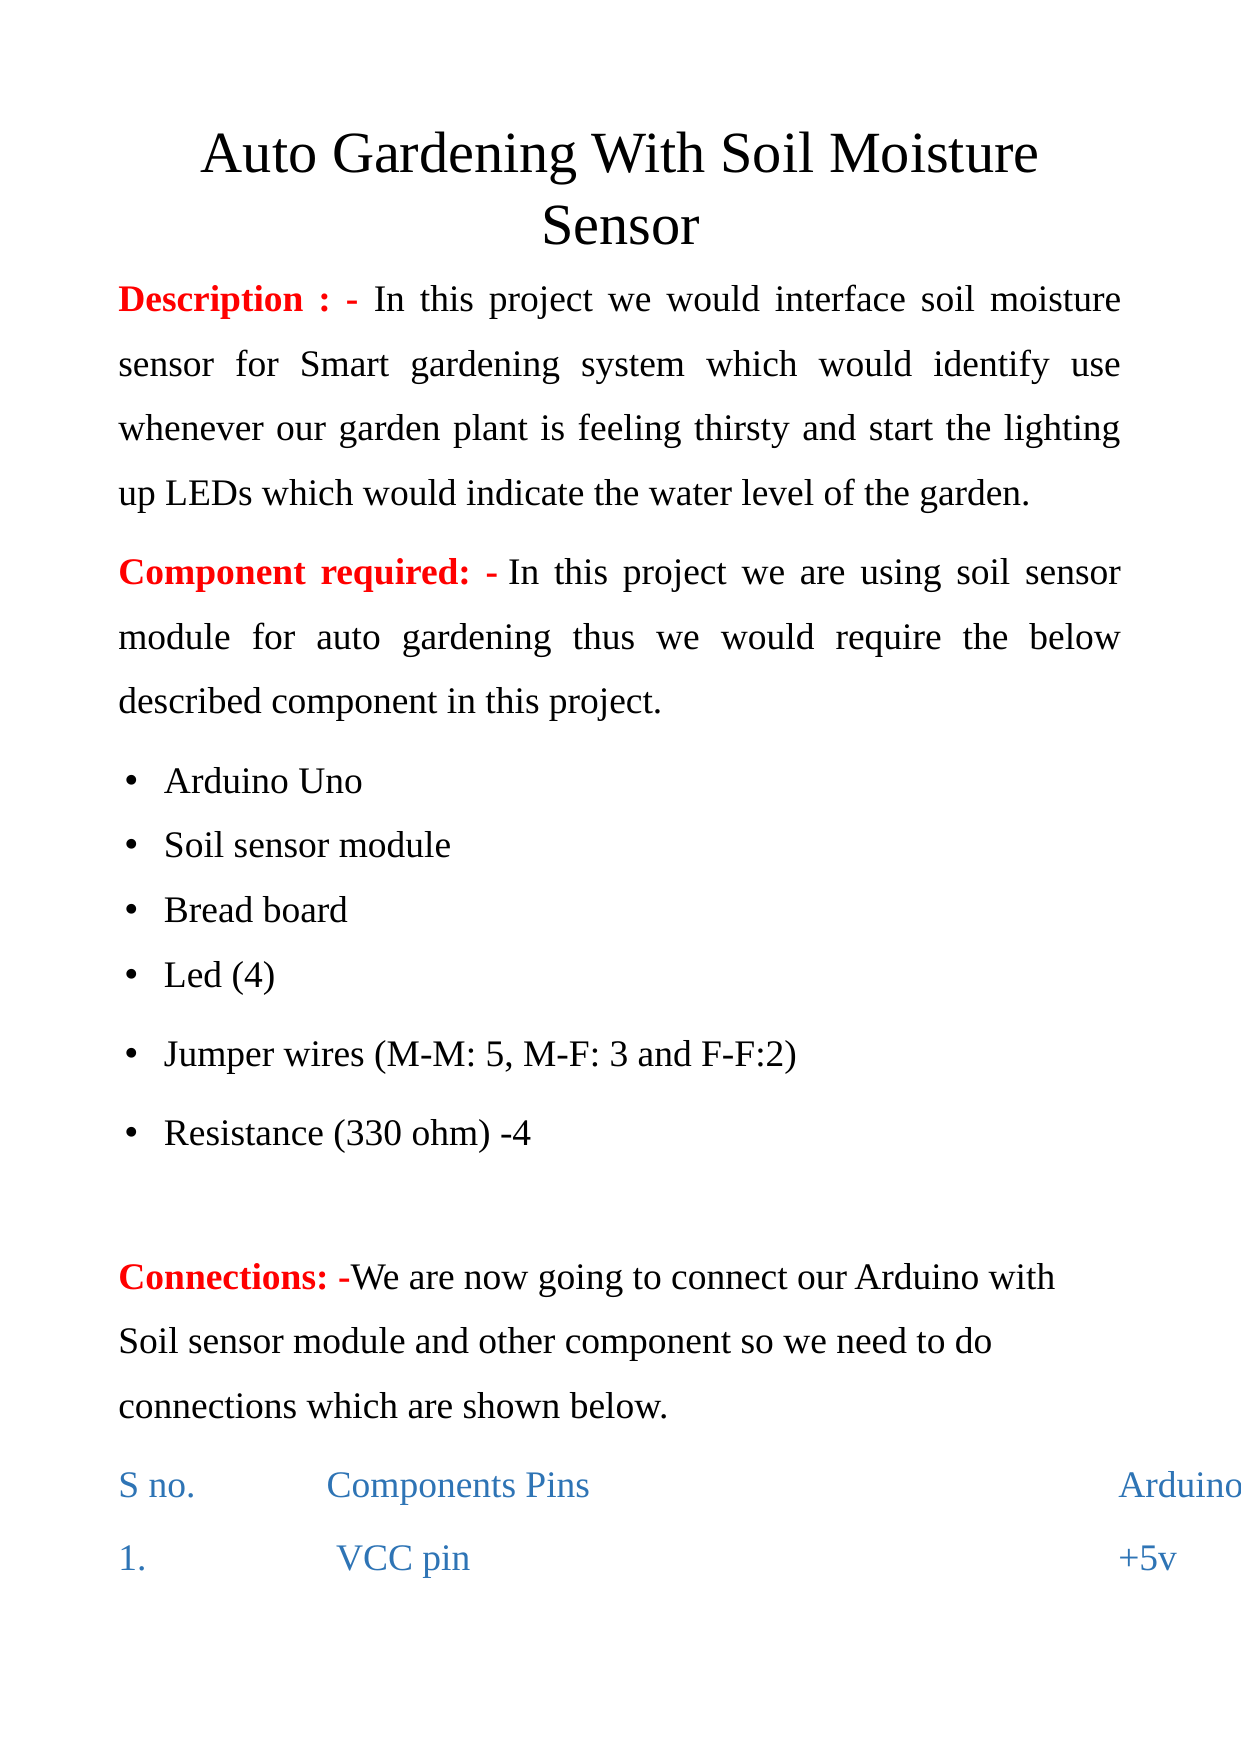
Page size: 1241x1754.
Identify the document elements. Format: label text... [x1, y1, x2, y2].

text Auto Gardening With Soil Moisture Sensor [118, 118, 1122, 257]
list Jumper wires (M-M: 5, M-F: 3 and F-F:2) [125, 1032, 1122, 1075]
text Connections: -We are now going to connect our Arduino with Soil sensor module and other component so we need to do connections which are shown below. [118, 1254, 1122, 1427]
list Led (4) [125, 952, 1122, 995]
text Description : - In this project we would interface soil moisture sensor for Smart gardening system which would identify use whenever our garden plant is feeling thirsty and start the lighting up LEDs which would indicate the water level of the garden. [118, 276, 1122, 513]
list Bread board [125, 888, 1122, 931]
table_cell 1. [118, 1536, 326, 1608]
list Resistance (330 ohm) -4 [125, 1111, 1122, 1154]
table_header Arduino Pins [1118, 1463, 1240, 1536]
table_cell VCC pin [326, 1536, 1118, 1608]
table_header S no. [118, 1463, 326, 1536]
text Component required: - In this project we are using soil sensor module for auto gardening thus we would require the below described component in this project. [118, 549, 1122, 722]
list Soil sensor module [125, 823, 1122, 866]
table_cell +5v [1118, 1536, 1240, 1608]
list Arduino Uno [125, 758, 1122, 801]
table_header Components Pins [326, 1463, 1118, 1536]
